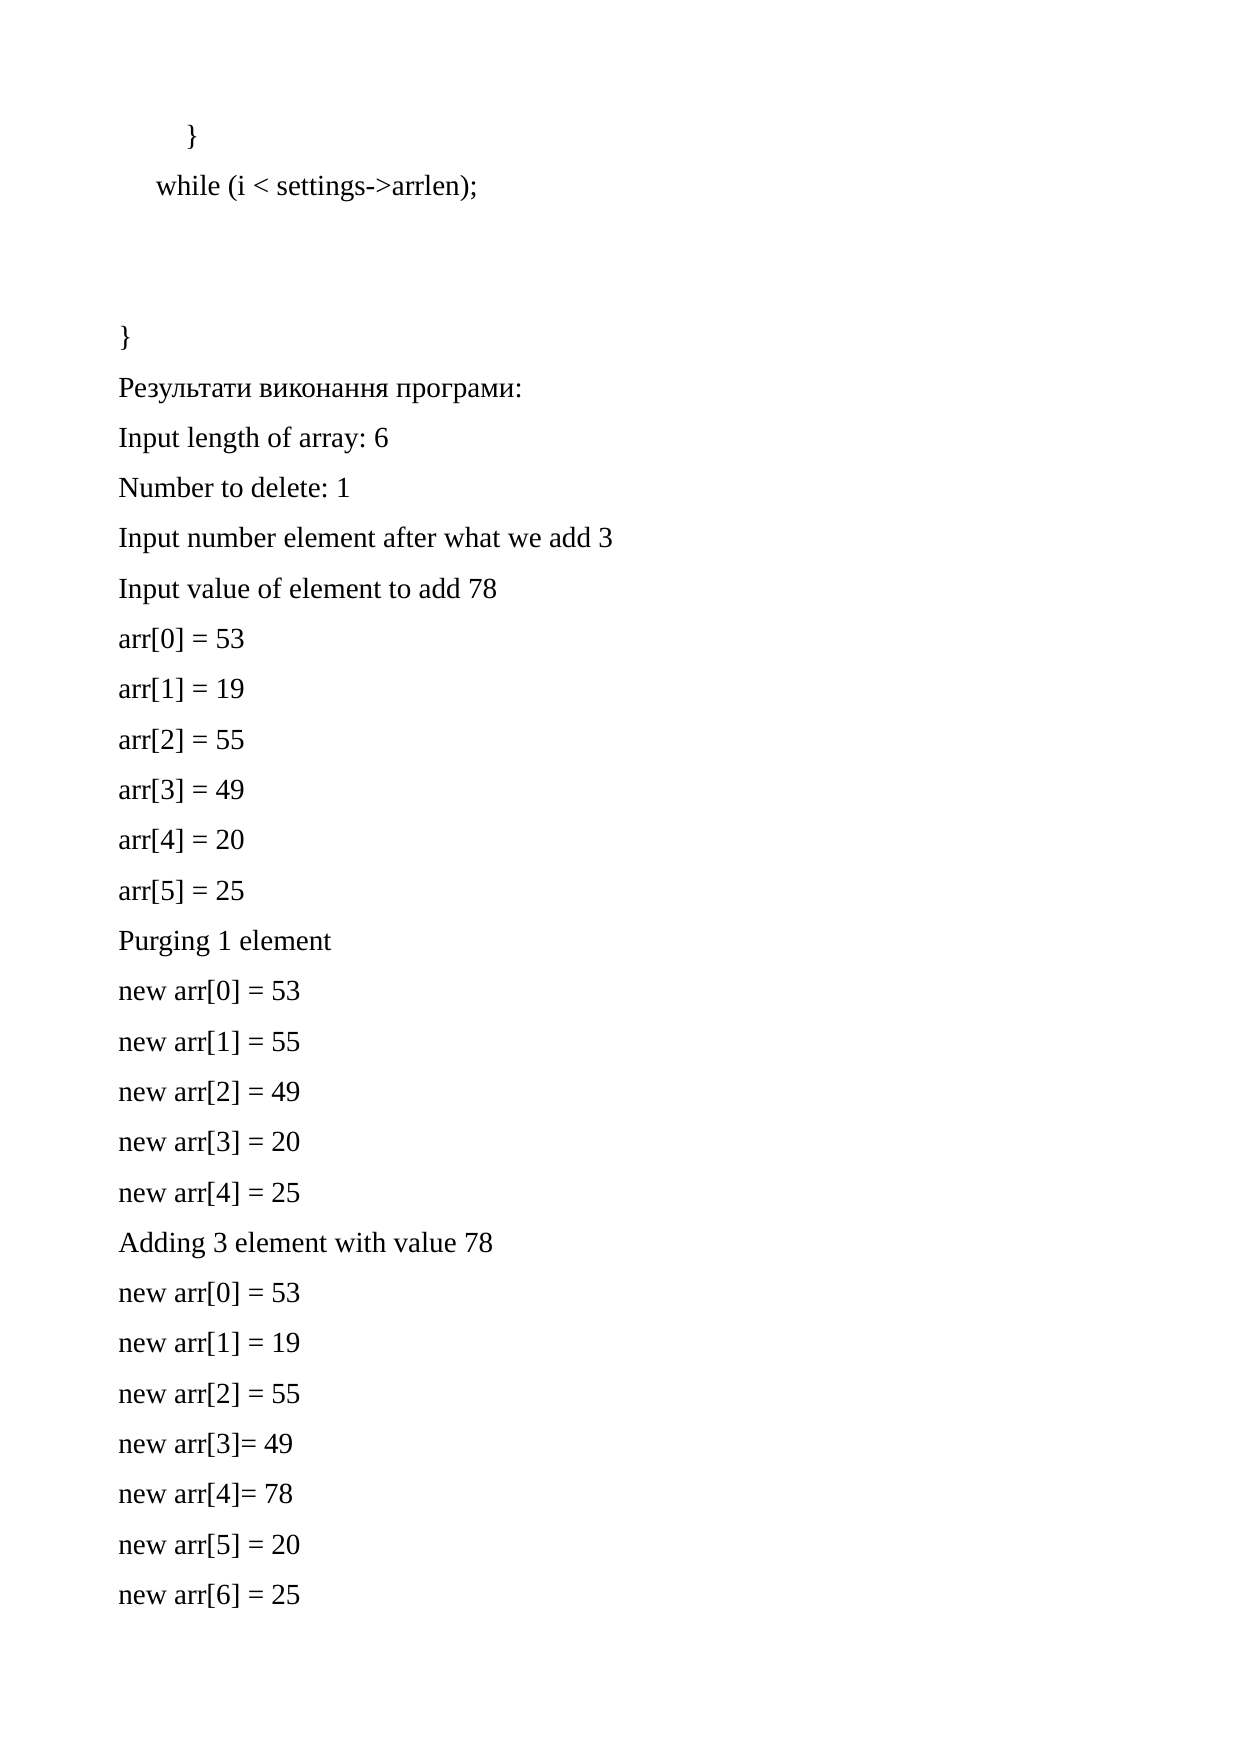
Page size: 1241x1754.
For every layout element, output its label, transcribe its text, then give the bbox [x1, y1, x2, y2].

text arr[1] = 19 [118, 672, 1122, 705]
text } [118, 118, 1122, 152]
text arr[5] = 25 [118, 873, 1122, 906]
text } [118, 319, 1122, 353]
text Adding 3 element with value 78 [118, 1225, 1122, 1258]
text new arr[4]= 78 [118, 1477, 1122, 1510]
text Purging 1 element [118, 923, 1122, 957]
text new arr[3] = 20 [118, 1124, 1122, 1158]
text new arr[3]= 49 [118, 1426, 1122, 1460]
text new arr[1] = 19 [118, 1326, 1122, 1359]
text new arr[0] = 53 [118, 1275, 1122, 1309]
text new arr[6] = 25 [118, 1577, 1122, 1611]
text new arr[0] = 53 [118, 973, 1122, 1007]
text Number to delete: 1 [118, 470, 1122, 504]
text new arr[2] = 49 [118, 1074, 1122, 1108]
text arr[3] = 49 [118, 772, 1122, 806]
text Input number element after what we add 3 [118, 521, 1122, 554]
text while (i < settings->arrlen); [118, 168, 1122, 202]
text arr[0] = 53 [118, 621, 1122, 655]
text Input value of element to add 78 [118, 571, 1122, 604]
text Результати виконання програми: [118, 370, 1122, 403]
text new arr[1] = 55 [118, 1024, 1122, 1057]
text arr[4] = 20 [118, 822, 1122, 856]
text arr[2] = 55 [118, 722, 1122, 755]
text new arr[2] = 55 [118, 1376, 1122, 1409]
text Input length of array: 6 [118, 420, 1122, 453]
text new arr[5] = 20 [118, 1527, 1122, 1560]
text new arr[4] = 25 [118, 1175, 1122, 1208]
